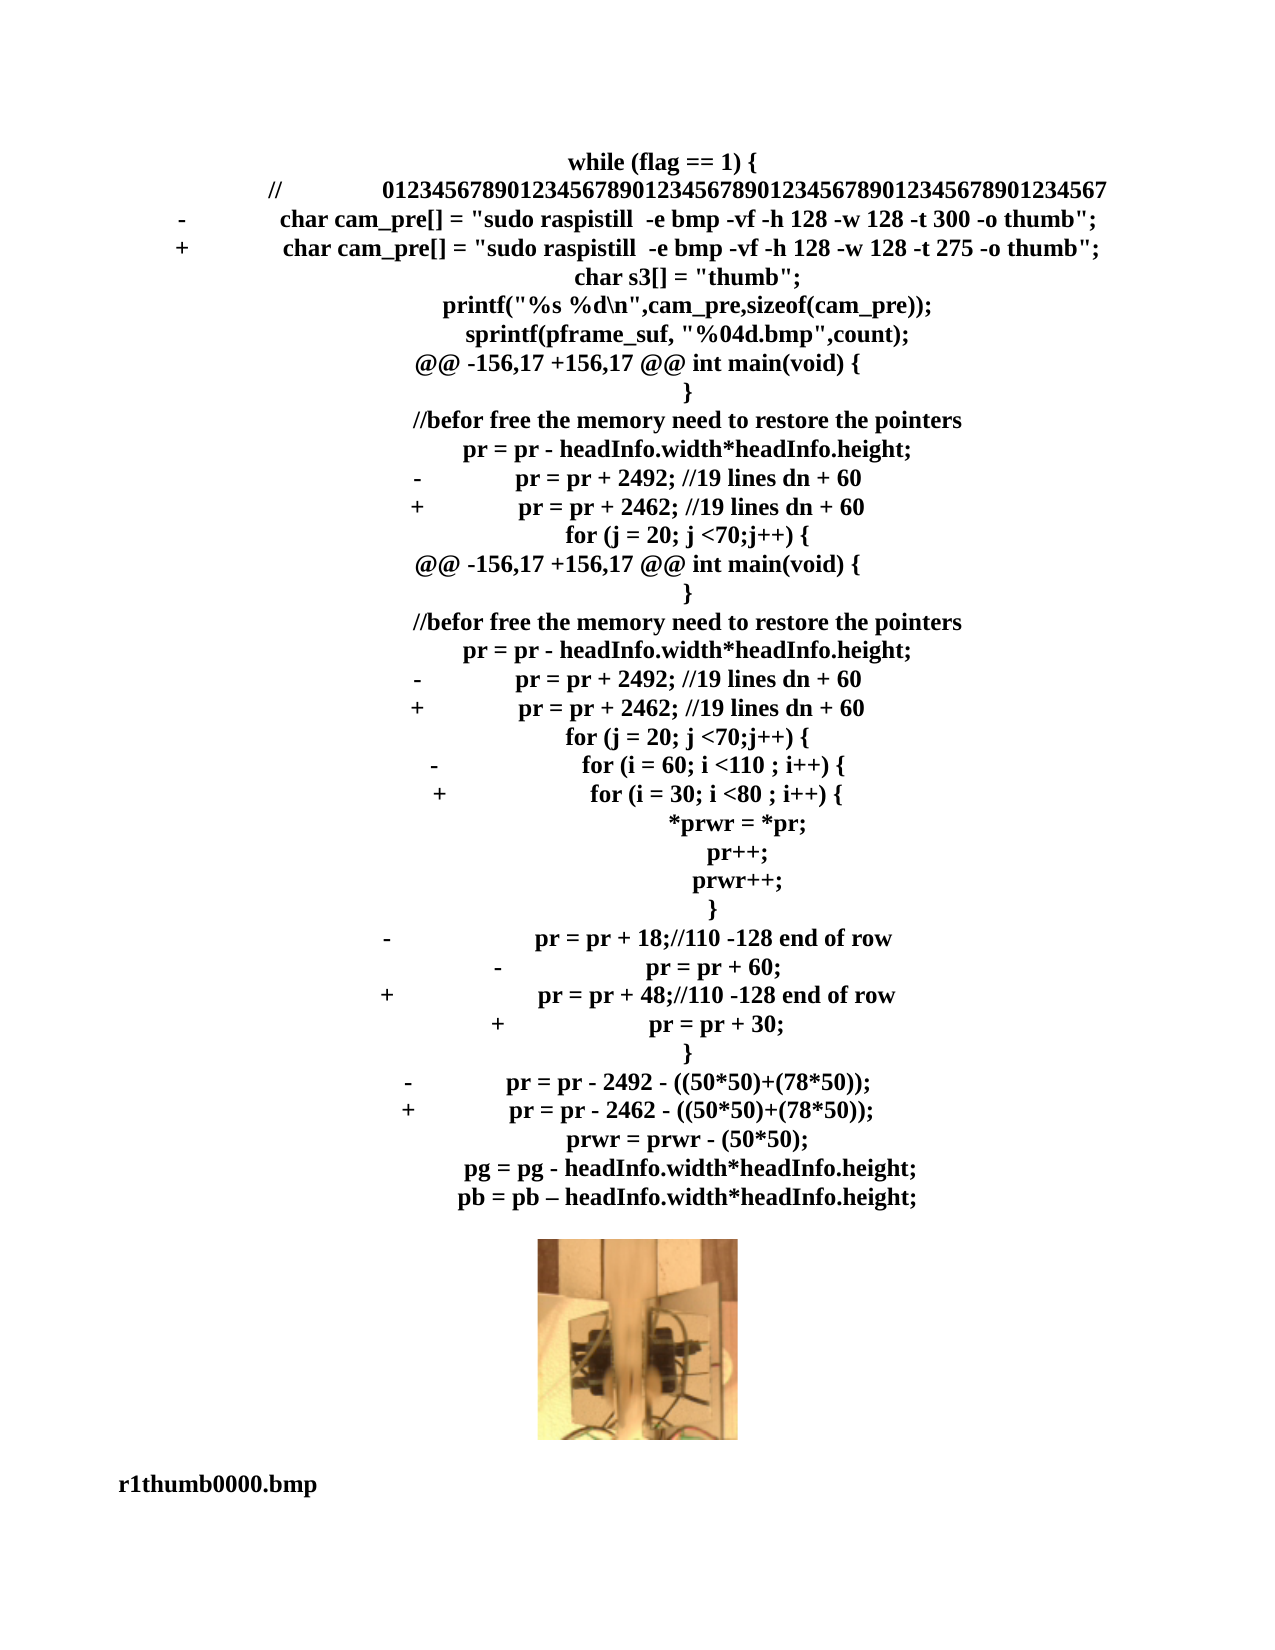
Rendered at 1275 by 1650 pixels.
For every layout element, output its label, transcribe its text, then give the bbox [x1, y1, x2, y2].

text - pr = pr - 2492 - ((50*50)+(78*50)); [118, 1067, 1157, 1096]
text pg = pg - headInfo.width*headInfo.height; [118, 1153, 1157, 1182]
text pb = pb – headInfo.width*headInfo.height; [118, 1182, 1157, 1211]
text pr = pr - headInfo.width*headInfo.height; [118, 636, 1157, 664]
text for (j = 20; j <70;j++) { [118, 521, 1157, 549]
text prwr++; [118, 866, 1157, 894]
text prwr = prwr - (50*50); [118, 1124, 1157, 1153]
text - for (i = 60; i <110 ; i++) { [118, 751, 1157, 779]
text - pr = pr + 2492; //19 lines dn + 60 [118, 463, 1157, 492]
text // 0123456789012345678901234567890123456789012345678901234567 [118, 176, 1157, 204]
text - pr = pr + 60; [118, 952, 1157, 981]
text pr++; [118, 837, 1157, 866]
text + pr = pr + 2462; //19 lines dn + 60 [118, 492, 1157, 521]
text - char cam_pre[] = "sudo raspistill -e bmp -vf -h 128 -w 128 -t 300 -o thumb"; [118, 204, 1157, 233]
text } [118, 377, 1157, 406]
text @@ -156,17 +156,17 @@ int main(void) { [118, 549, 1157, 578]
text @@ -156,17 +156,17 @@ int main(void) { [118, 348, 1157, 377]
text + for (i = 30; i <80 ; i++) { [118, 779, 1157, 808]
text *prwr = *pr; [118, 808, 1157, 837]
text + pr = pr - 2462 - ((50*50)+(78*50)); [118, 1096, 1157, 1124]
text //befor free the memory need to restore the pointers [118, 406, 1157, 434]
text + pr = pr + 2462; //19 lines dn + 60 [118, 693, 1157, 722]
text while (flag == 1) { [118, 147, 1157, 176]
text } [118, 894, 1157, 923]
text - pr = pr + 2492; //19 lines dn + 60 [118, 664, 1157, 693]
text r1thumb0000.bmp [118, 1469, 1157, 1498]
text printf("%s %d\n",cam_pre,sizeof(cam_pre)); [118, 291, 1157, 319]
text } [118, 1038, 1157, 1067]
text - pr = pr + 18;//110 -128 end of row [118, 923, 1157, 952]
text + char cam_pre[] = "sudo raspistill -e bmp -vf -h 128 -w 128 -t 275 -o thumb"; [118, 233, 1157, 262]
text + pr = pr + 30; [118, 1009, 1157, 1038]
text pr = pr - headInfo.width*headInfo.height; [118, 434, 1157, 463]
text } [118, 578, 1157, 607]
picture [537, 1239, 738, 1440]
text + pr = pr + 48;//110 -128 end of row [118, 981, 1157, 1009]
text sprintf(pframe_suf, "%04d.bmp",count); [118, 319, 1157, 348]
text char s3[] = "thumb"; [118, 262, 1157, 291]
text //befor free the memory need to restore the pointers [118, 607, 1157, 636]
text for (j = 20; j <70;j++) { [118, 722, 1157, 751]
